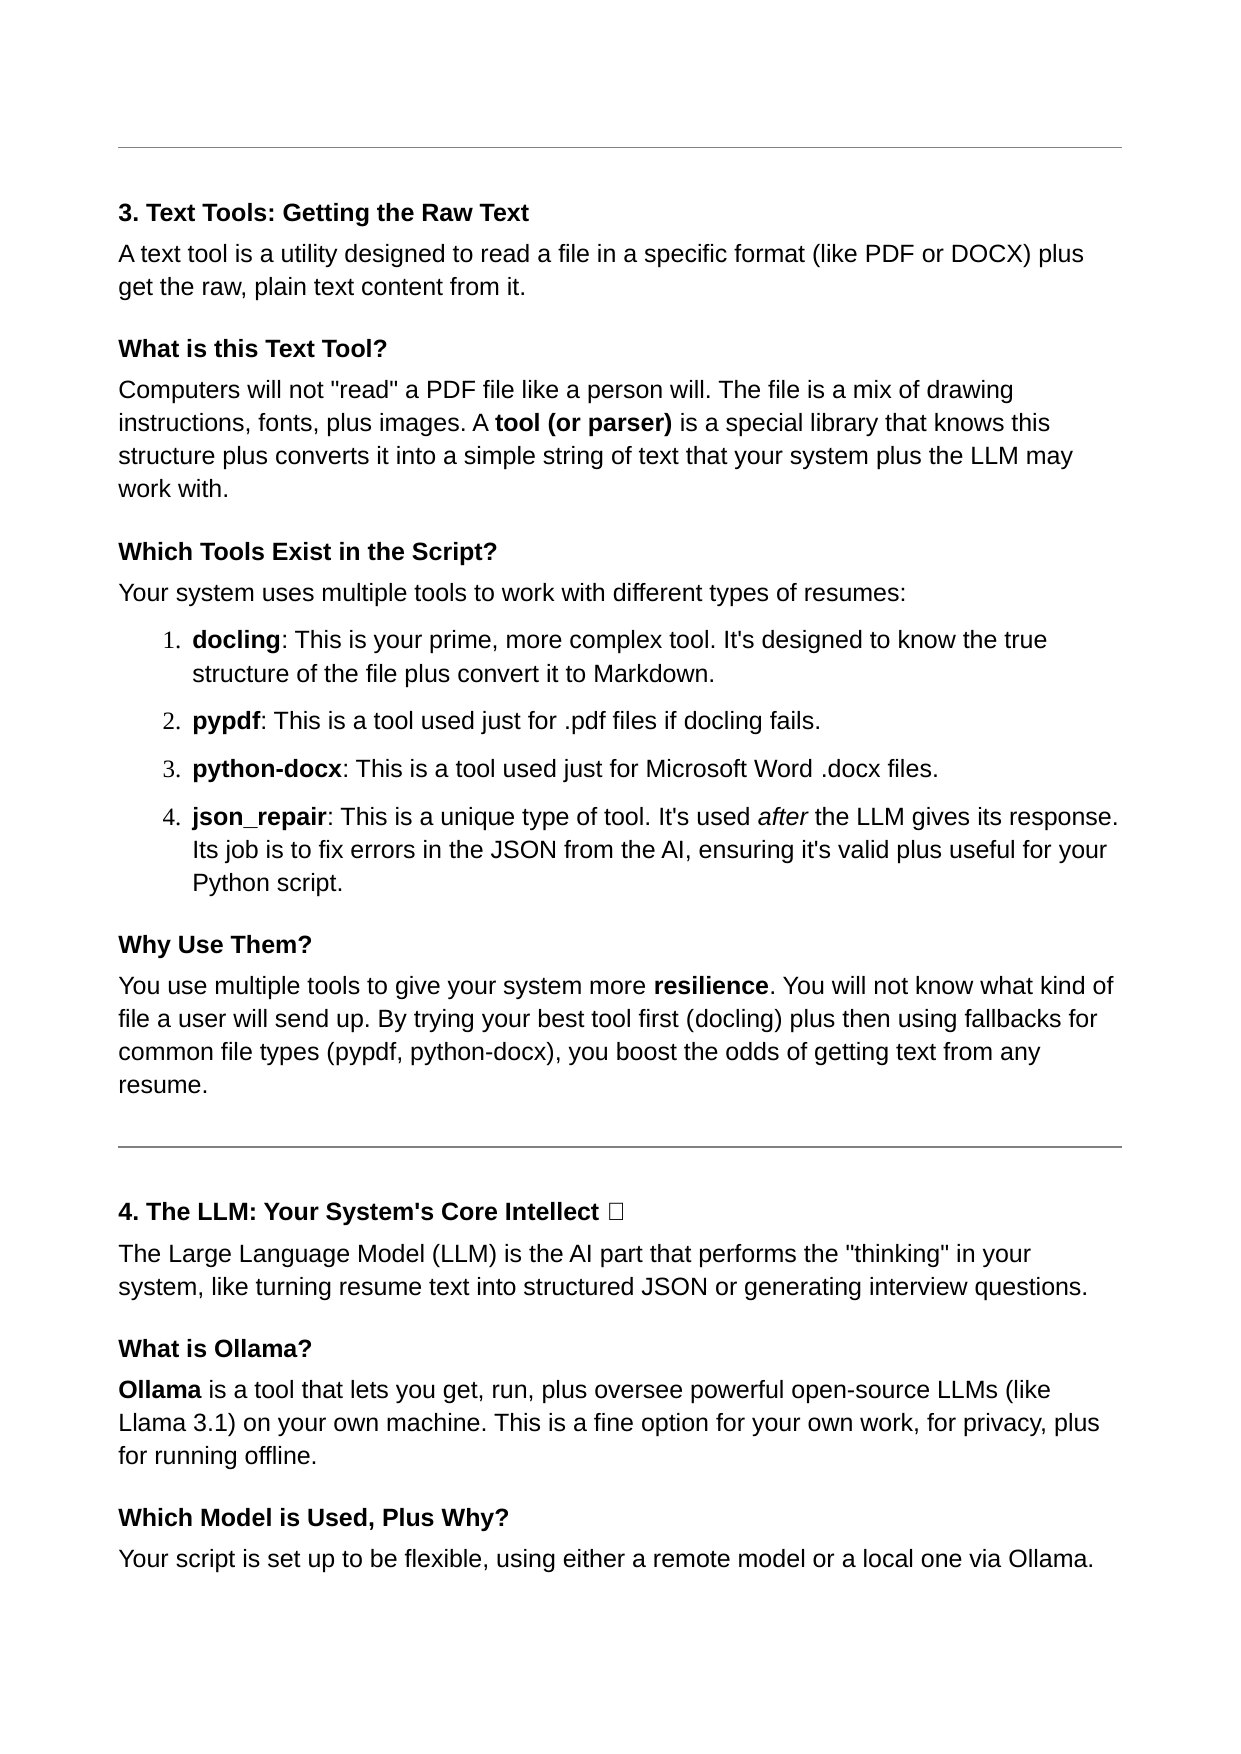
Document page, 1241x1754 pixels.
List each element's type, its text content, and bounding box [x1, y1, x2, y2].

subtitle Which Tools Exist in the Script? [118, 537, 1122, 565]
text The Large Language Model (LLM) is the AI part that performs the "thinking" in your system, like turning resume text into structured JSON or generating interview questions. [118, 1238, 1122, 1300]
text Your script is set up to be flexible, using either a remote model or a local one via Ollama. [118, 1544, 1122, 1573]
subtitle What is this Text Tool? [118, 334, 1122, 363]
list python-docx: This is a tool used just for Microsoft Word .docx files. [162, 754, 1122, 783]
list json_repair: This is a unique type of tool. It's used after the LLM gives its response. Its job is to fix errors in the JSON from the AI, ensuring it's valid plus useful for your Python script. [162, 802, 1122, 896]
text Your system uses multiple tools to work with different types of resumes: [118, 578, 1122, 607]
subtitle Why Use Them? [118, 930, 1122, 959]
text A text tool is a utility designed to read a file in a specific format (like PDF or DOCX) plus get the raw, plain text content from it. [118, 239, 1122, 301]
text You use multiple tools to give your system more resilience. You will not know what kind of file a user will send up. By trying your best tool first (docling) plus then using fallbacks for common file types (pypdf, python-docx), you boost the odds of getting text from any resume. [118, 971, 1122, 1099]
subtitle What is Ollama? [118, 1334, 1122, 1362]
subtitle Which Model is Used, Plus Why? [118, 1503, 1122, 1532]
text Ollama is a tool that lets you get, run, plus oversee powerful open-source LLMs (like Llama 3.1) on your own machine. This is a fine option for your own work, for privacy, plus for running offline. [118, 1375, 1122, 1470]
subtitle 4. The LLM: Your System's Core Intellect 🧠 [118, 1197, 1122, 1226]
text Computers will not "read" a PDF file like a person will. The file is a mix of drawing instructions, fonts, plus images. A tool (or parser) is a special library that knows this structure plus converts it into a simple string of text that your system plus the LLM may work with. [118, 375, 1122, 503]
list pypdf: This is a tool used just for .pdf files if docling fails. [162, 706, 1122, 735]
subtitle 3. Text Tools: Getting the Raw Text [118, 198, 1122, 226]
list docling: This is your prime, more complex tool. It's designed to know the true structure of the file plus convert it to Markdown. [162, 625, 1122, 687]
